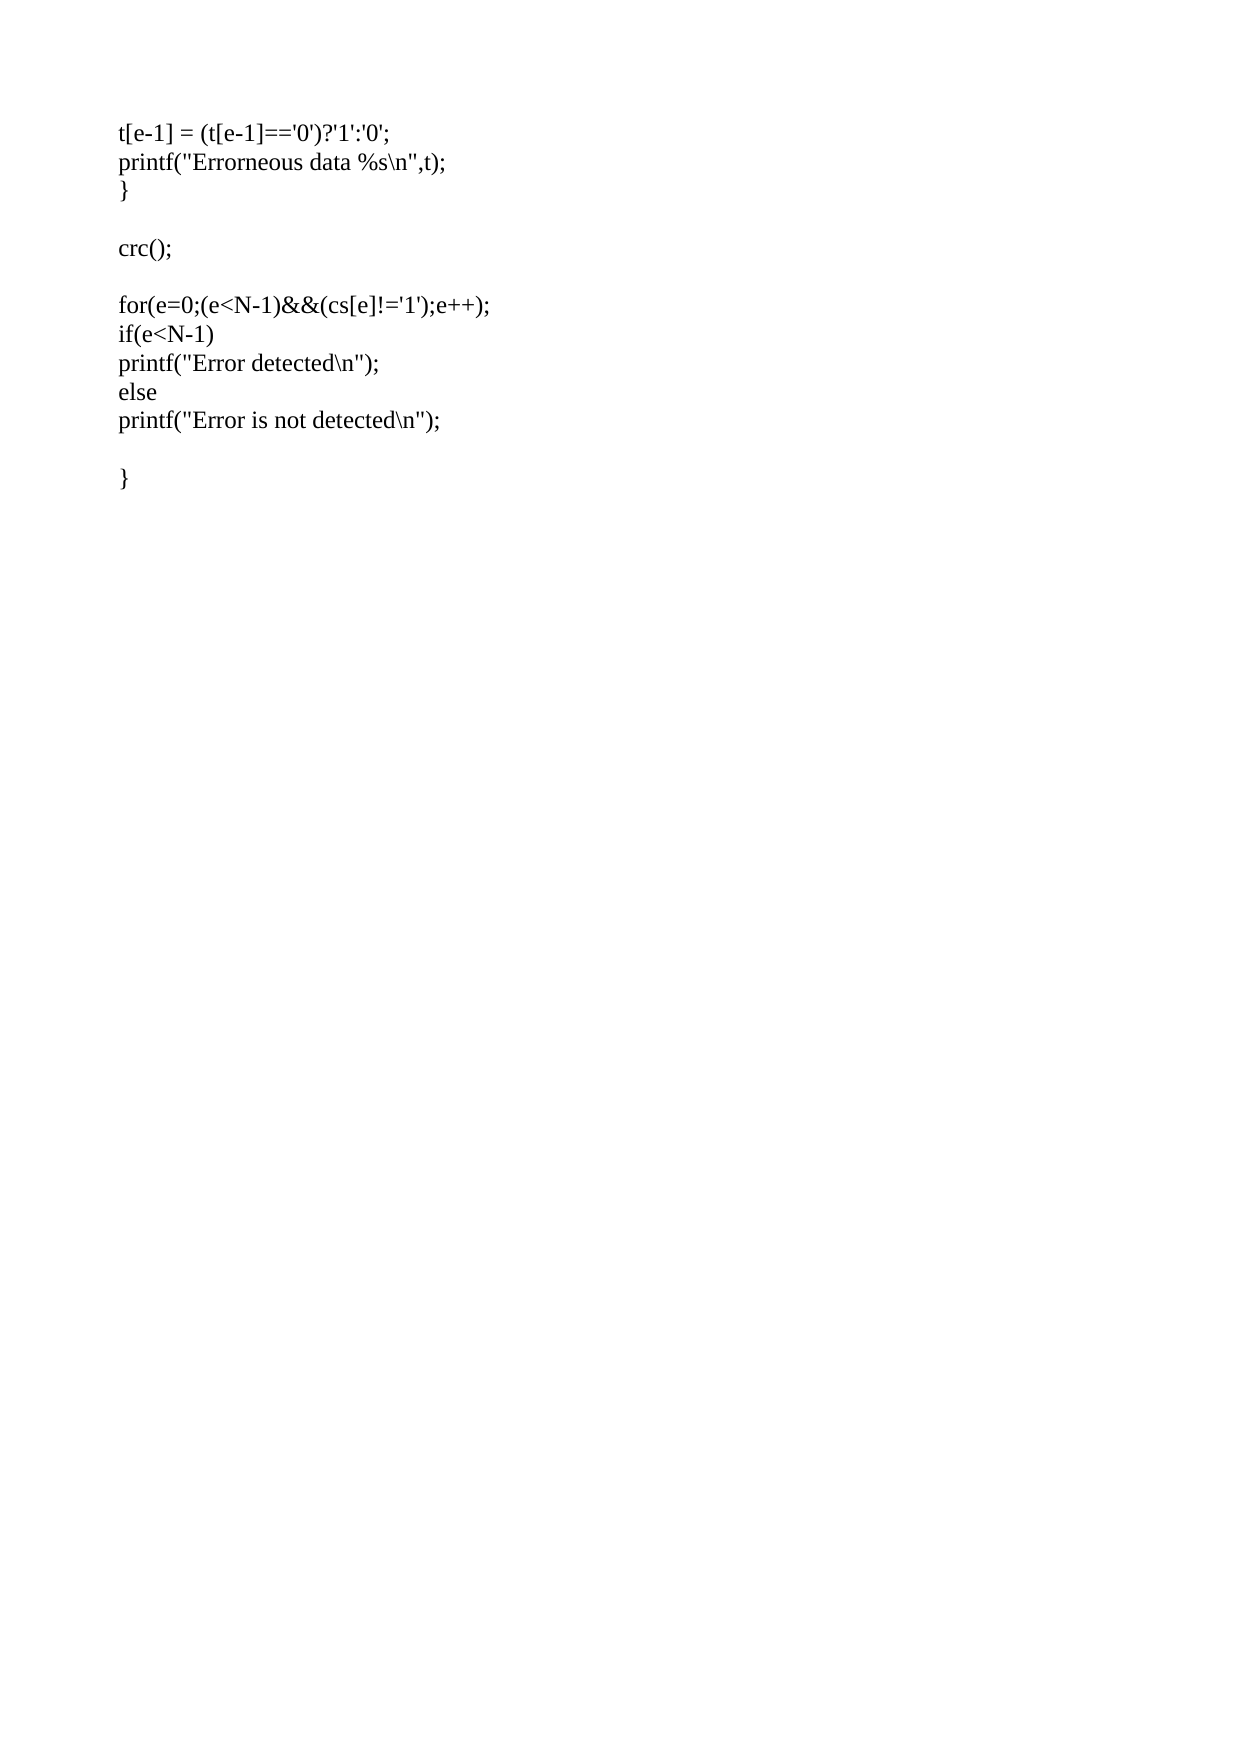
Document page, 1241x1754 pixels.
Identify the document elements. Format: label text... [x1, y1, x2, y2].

text else [118, 377, 1122, 406]
text t[e-1] = (t[e-1]=='0')?'1':'0'; [118, 118, 1122, 147]
text printf("Error detected\n"); [118, 348, 1122, 377]
text for(e=0;(e<N-1)&&(cs[e]!='1');e++); [118, 291, 1122, 319]
text if(e<N-1) [118, 319, 1122, 348]
text printf("Error is not detected\n"); [118, 406, 1122, 434]
text crc(); [118, 233, 1122, 262]
text } [118, 463, 1122, 492]
text } [118, 176, 1122, 204]
text printf("Errorneous data %s\n",t); [118, 147, 1122, 176]
